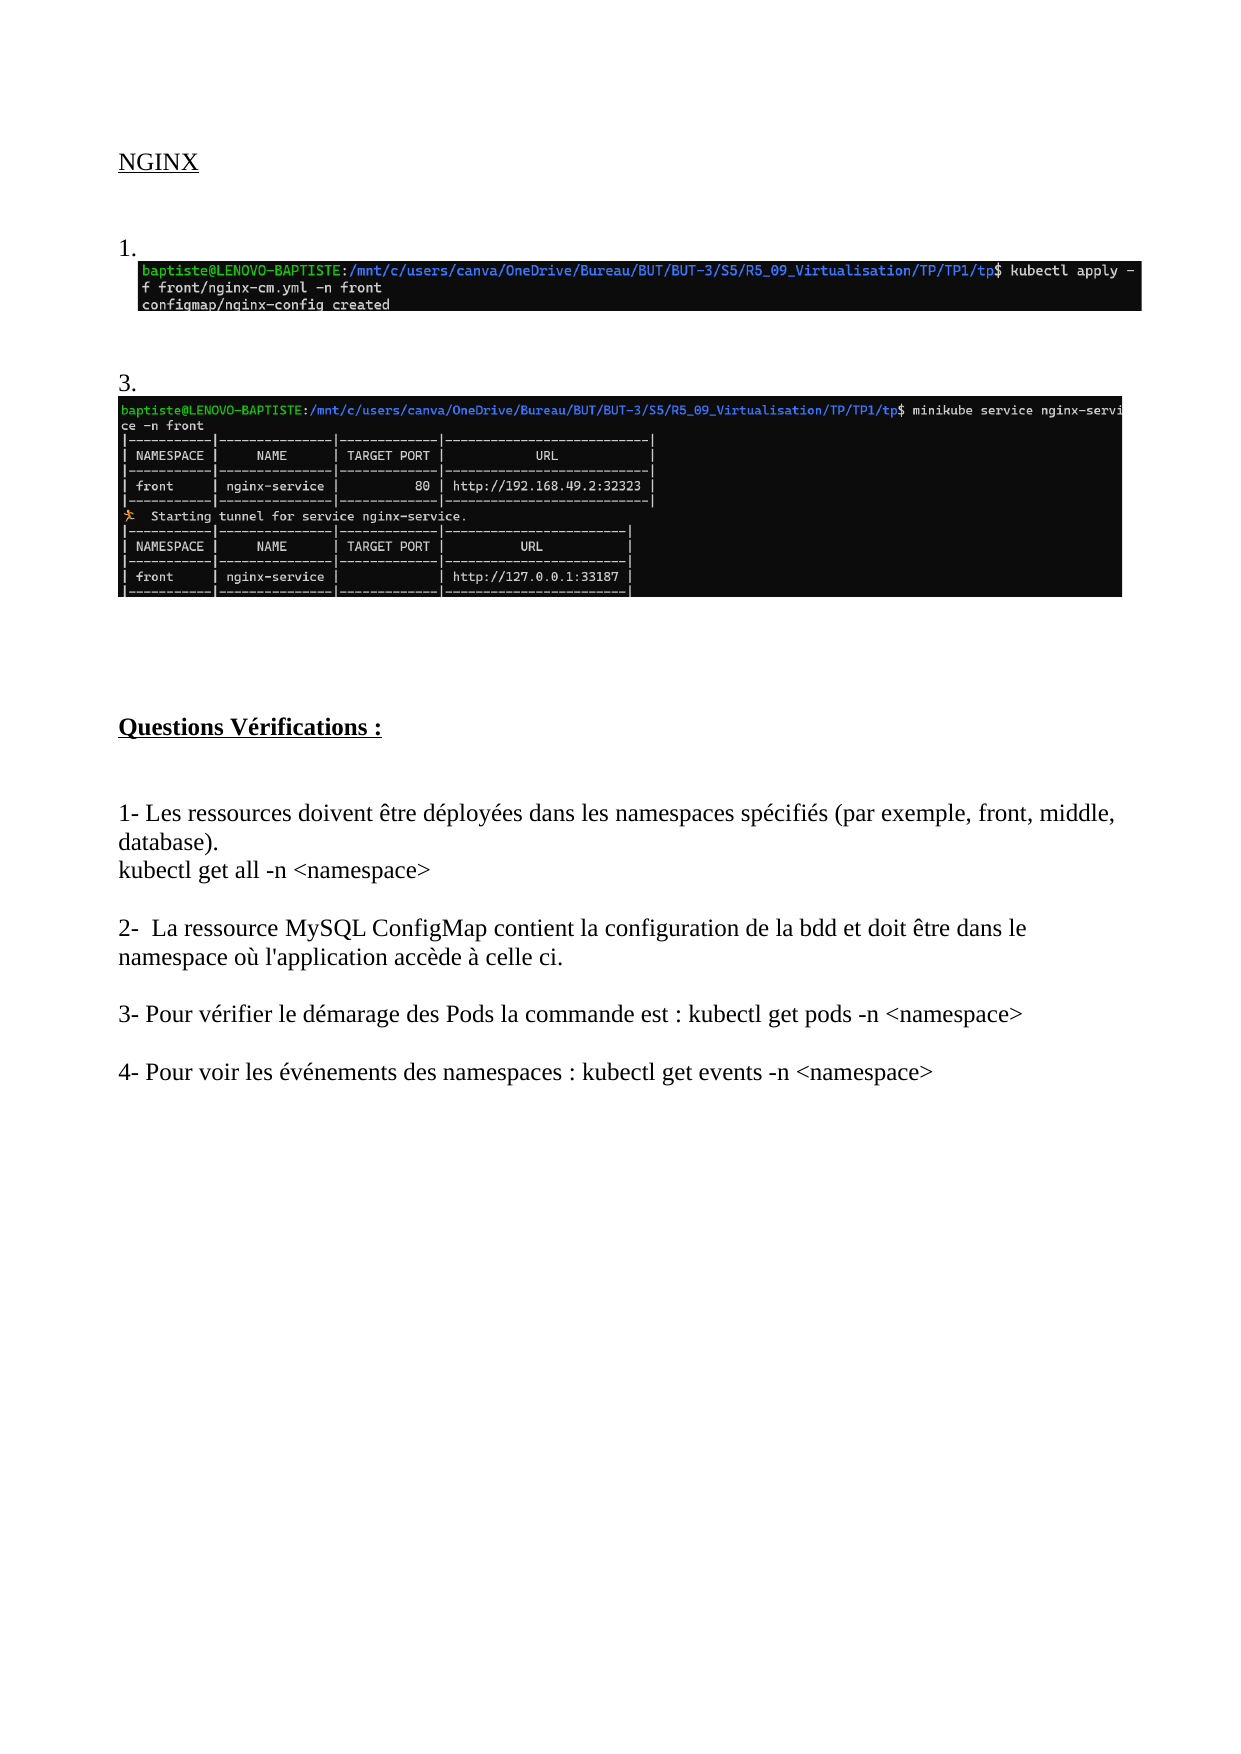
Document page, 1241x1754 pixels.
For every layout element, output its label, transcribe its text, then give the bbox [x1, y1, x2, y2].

text 2- La ressource MySQL ConfigMap contient la configuration de la bdd et doit être dans le namespace où l'application accède à celle ci. [118, 913, 1122, 970]
text kubectl get all -n <namespace> [118, 855, 1122, 884]
text 1. [118, 233, 1122, 262]
picture [118, 396, 1123, 597]
picture [137, 261, 1142, 311]
text Questions Vérifications : [118, 712, 1122, 740]
text 3- Pour vérifier le démarage des Pods la commande est : kubectl get pods -n <namespace> [118, 999, 1122, 1028]
text 1- Les ressources doivent être déployées dans les namespaces spécifiés (par exemple, front, middle, database). [118, 798, 1122, 855]
text 4- Pour voir les événements des namespaces : kubectl get events -n <namespace> [118, 1057, 1122, 1085]
text NGINX [118, 147, 1122, 176]
text 3. [118, 368, 1122, 396]
